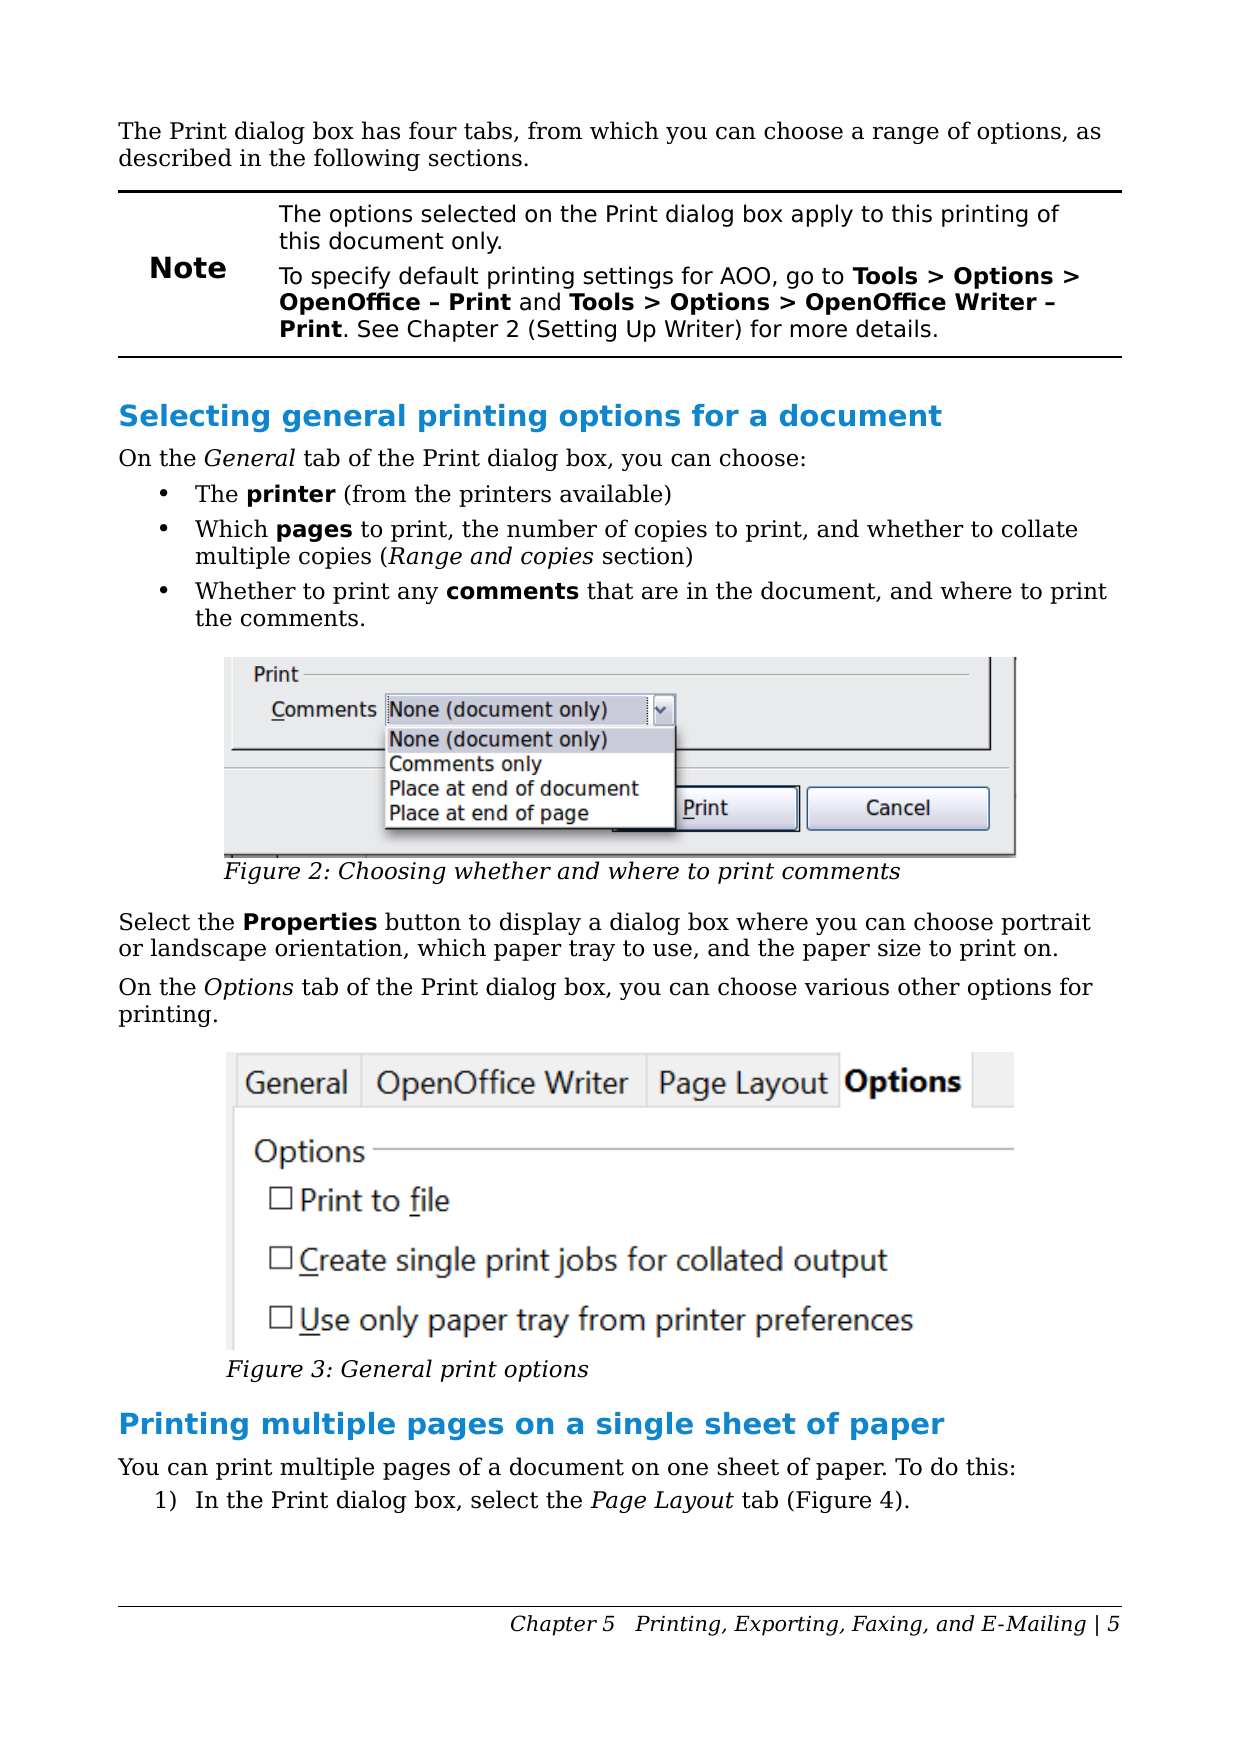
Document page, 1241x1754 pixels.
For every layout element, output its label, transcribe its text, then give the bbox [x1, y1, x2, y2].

list On the General tab of the Print dialog box, you can choose: [118, 446, 1122, 472]
list In the Print dialog box, select the Page Layout tab (Figure 4). [177, 1487, 1122, 1513]
list Whether to print any comments that are in the document, and where to print the comments. [156, 576, 1122, 632]
list The Print dialog box has four tabs, from which you can choose a range of options, as described in the following sections. [118, 118, 1122, 171]
table_header The options selected on the Print dialog box apply to this printing of this document only. To specify default printing settings for AOO, go to Tools > Options > OpenOffice – Print and Tools > Options > OpenOffice Writer – Print. See Chapter 2 (Setting Up Writer) for more details. [258, 193, 1122, 356]
subtitle Selecting general printing options for a document [118, 399, 1122, 433]
list The printer (from the printers available) [156, 479, 1122, 508]
list You can print multiple pages of a document on one sheet of paper. To do this: [118, 1454, 1122, 1480]
table_header Note [118, 193, 257, 356]
picture [226, 1052, 1014, 1350]
list Which pages to print, the number of copies to print, and whether to collate multiple copies (Range and copies section) [156, 514, 1122, 570]
text On the Options tab of the Print dialog box, you can choose various other options for printing. [118, 974, 1122, 1028]
text Figure 3: General print options [226, 1356, 1014, 1383]
subtitle Printing multiple pages on a single sheet of paper [118, 1407, 1122, 1441]
text Select the Properties button to display a dialog box where you can choose portrait or landscape orientation, which paper tray to use, and the paper size to print on. [118, 909, 1122, 962]
text Figure 2: Choosing whether and where to print comments [224, 858, 1016, 885]
picture [224, 657, 1017, 858]
